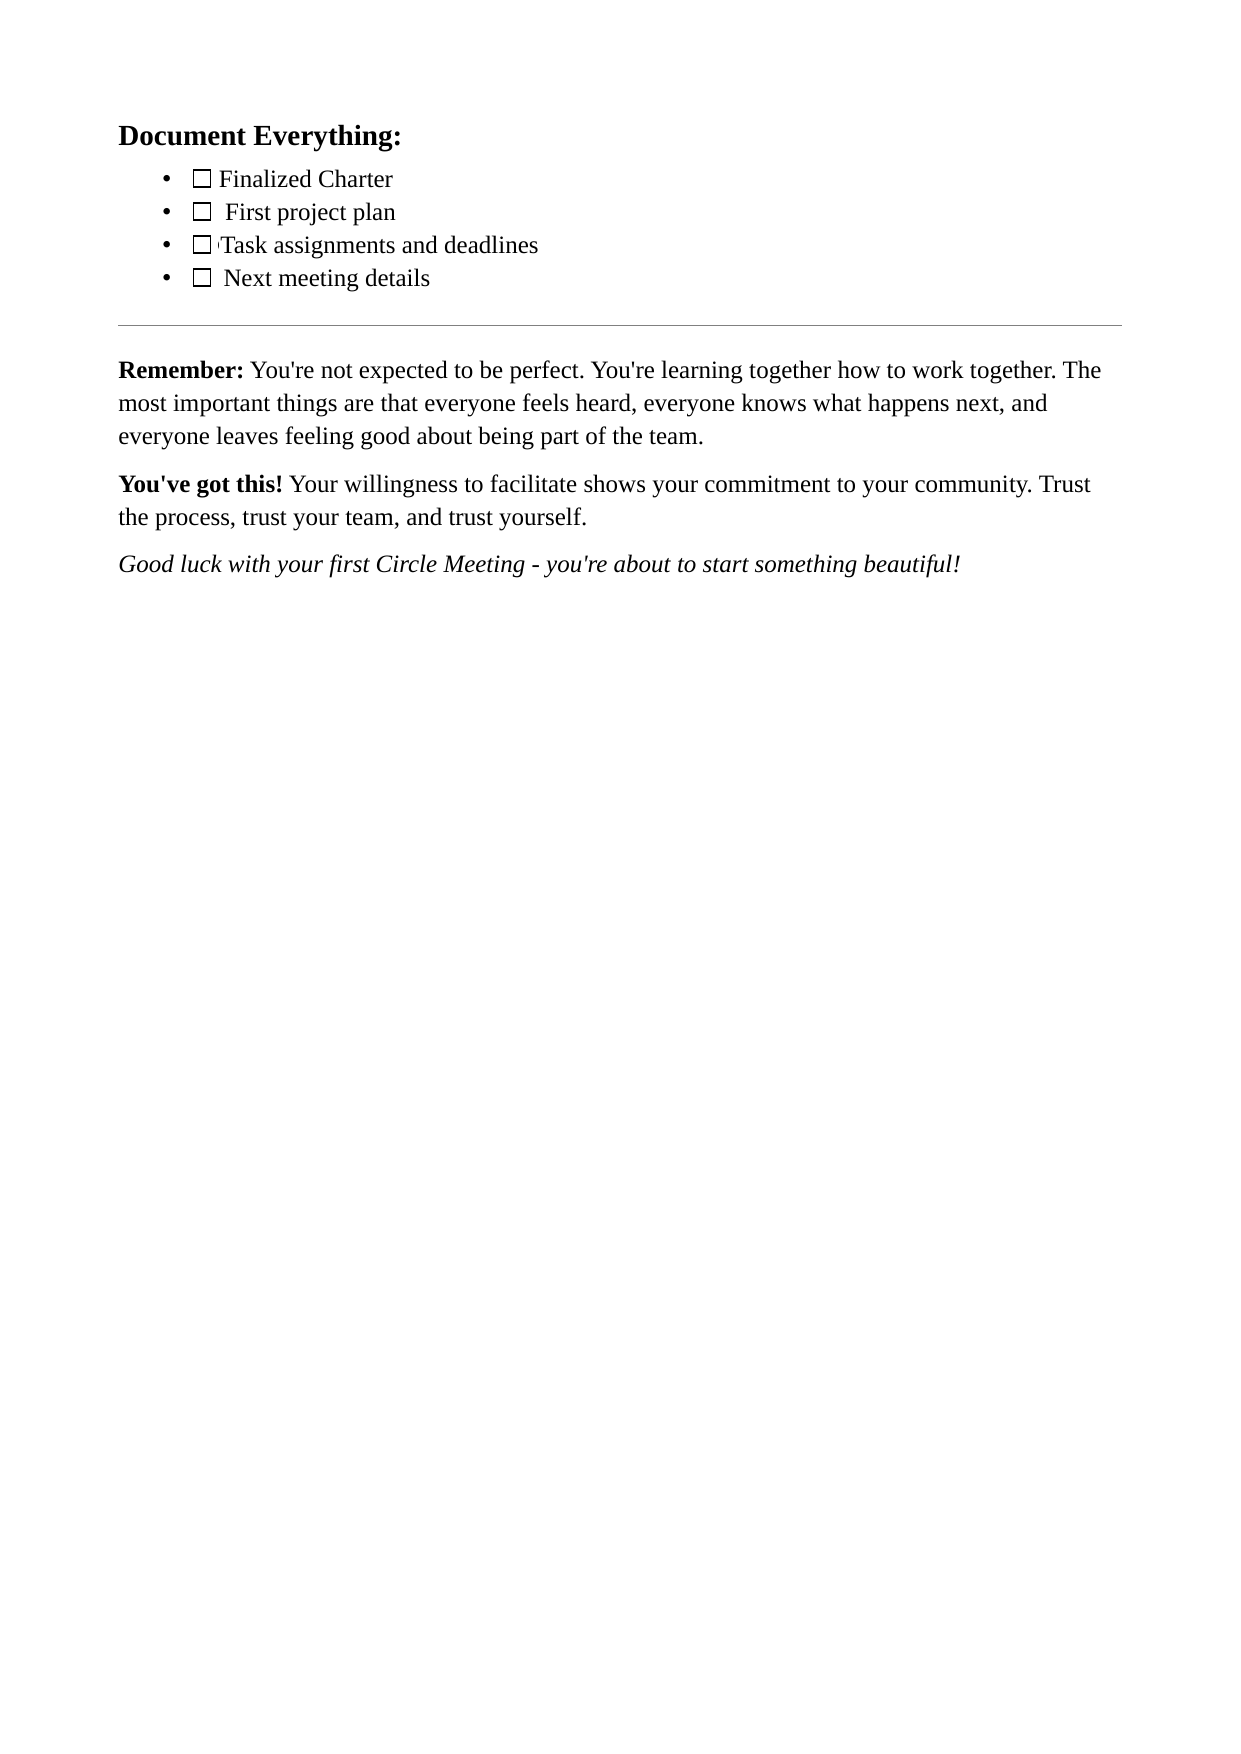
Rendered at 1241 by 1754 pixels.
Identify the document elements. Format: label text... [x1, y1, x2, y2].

subtitle Document Everything: [118, 118, 1122, 152]
text You've got this! Your willingness to facilitate shows your commitment to your community. Trust the process, trust your team, and trust yourself. [118, 469, 1122, 531]
list Task assignments and deadlines [162, 230, 1122, 259]
text Remember: You're not expected to be perfect. You're learning together how to work together. The most important things are that everyone feels heard, everyone knows what happens next, and everyone leaves feeling good about being part of the team. [118, 355, 1122, 450]
list First project plan [162, 197, 1122, 226]
list Finalized Charter [162, 164, 1122, 193]
text Good luck with your first Circle Meeting - you're about to start something beautiful! [118, 549, 1122, 578]
list Next meeting details [162, 263, 1122, 292]
